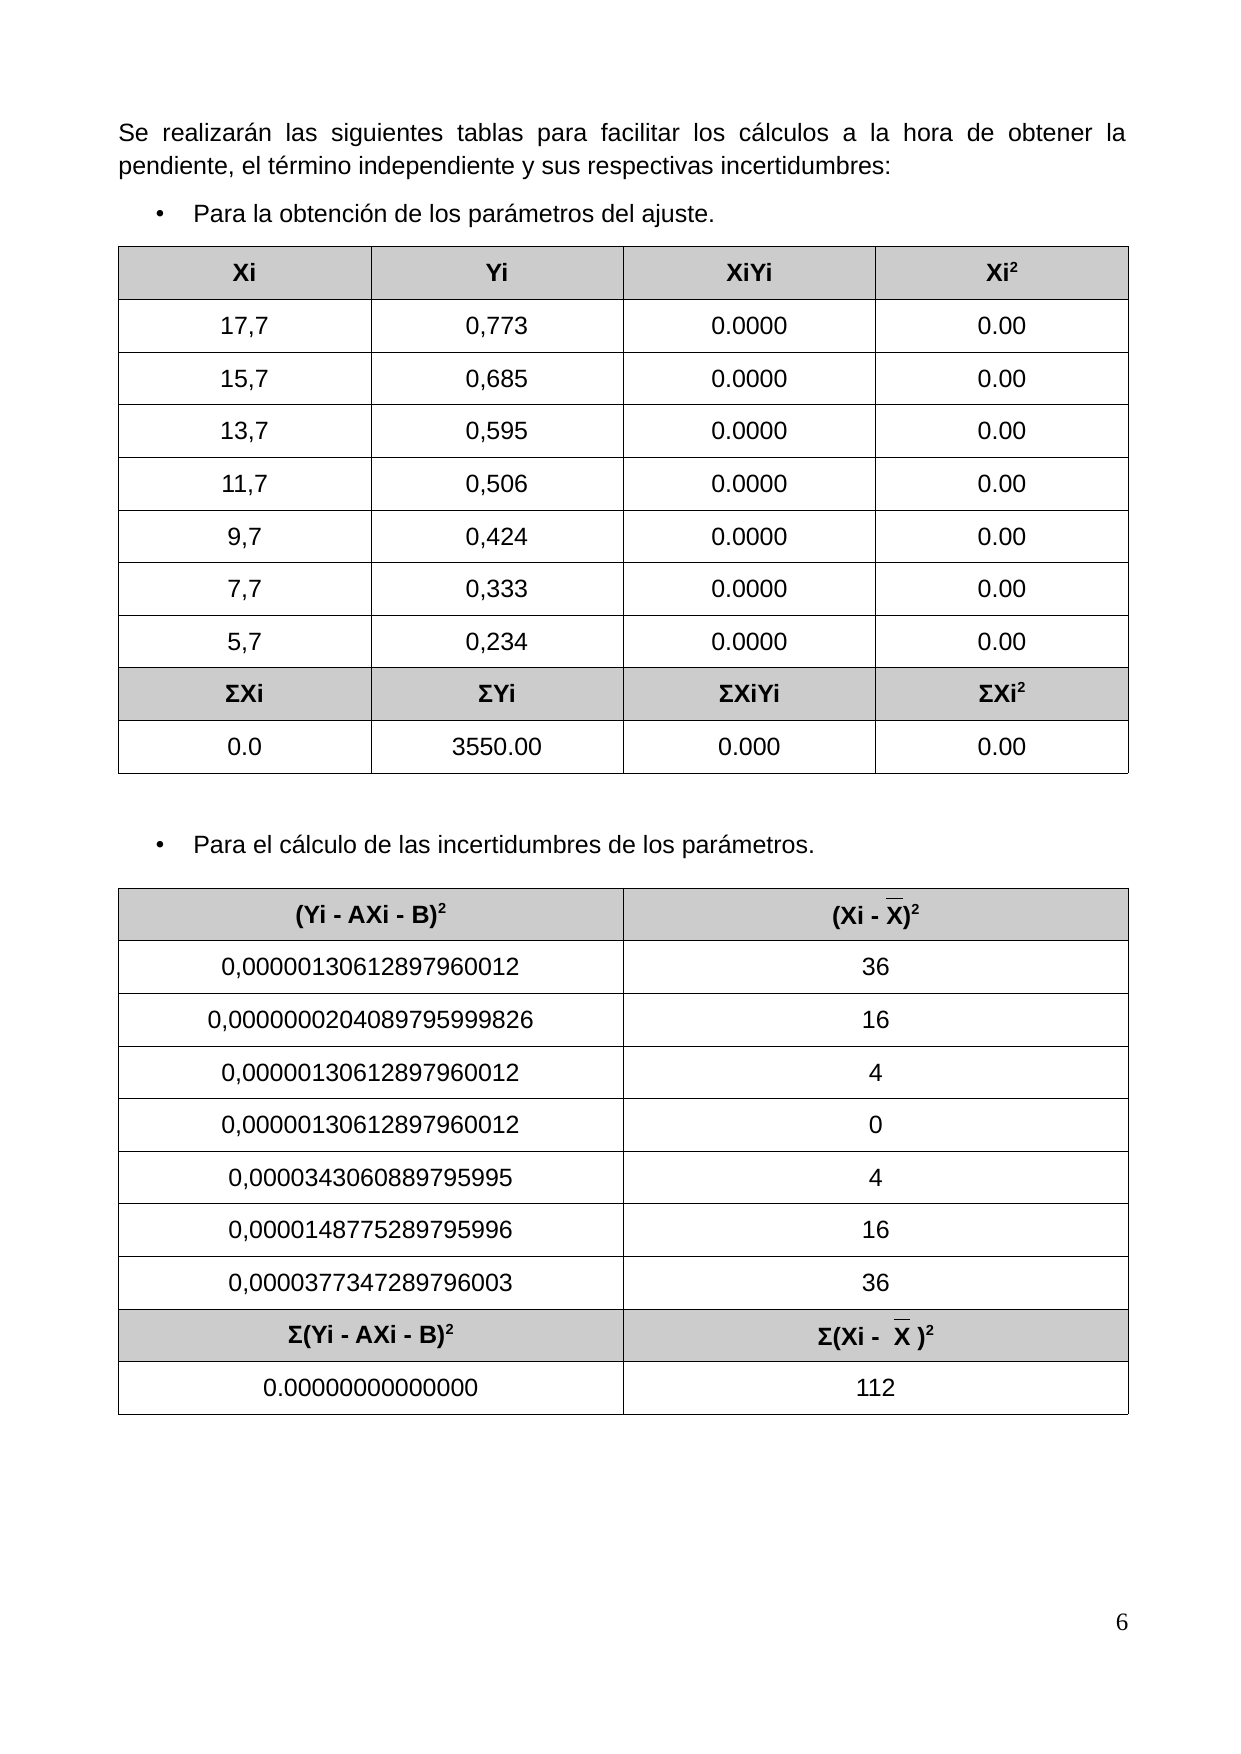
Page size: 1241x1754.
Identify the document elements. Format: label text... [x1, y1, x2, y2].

table_cell 4 [624, 1047, 1128, 1098]
table_cell 3,55 [372, 721, 623, 772]
table_cell 246,49 [876, 353, 1128, 404]
table_cell 0,00000130612897960012 [119, 941, 623, 993]
table_cell 5,9202 [624, 458, 875, 509]
table_cell 136,89 [876, 458, 1128, 509]
list Para el cálculo de las incertidumbres de los parámetros. [156, 830, 1128, 859]
table_cell ΣXi [119, 668, 371, 720]
table_header Xi [119, 247, 371, 299]
table_cell 187,69 [876, 405, 1128, 457]
table_cell 112 [624, 1362, 1128, 1414]
table_cell 16 [624, 1204, 1128, 1256]
table_cell 9,7 [119, 511, 371, 562]
table_cell 1,3338 [624, 616, 875, 667]
table_cell 13,6821 [624, 300, 875, 352]
table_cell Σ(Yi - AXi - B)2 [119, 1310, 623, 1361]
table_cell 4,1128 [624, 511, 875, 562]
table_cell ΣYi [372, 668, 623, 720]
table_cell 7,7 [119, 563, 371, 615]
table_cell 17,7 [119, 300, 371, 352]
table_cell 11,7 [119, 458, 371, 509]
table_cell 0,595 [372, 405, 623, 457]
table_cell 0,506 [372, 458, 623, 509]
table_cell 0,424 [372, 511, 623, 562]
table_header Yi [372, 247, 623, 299]
table_cell 36 [624, 1257, 1128, 1308]
table_cell 0,00009085714286 [119, 1362, 623, 1414]
table_cell 0 [624, 1099, 1128, 1151]
table_cell 4 [624, 1152, 1128, 1203]
table_cell 0,685 [372, 353, 623, 404]
table_cell 0,00000130612897960012 [119, 1047, 623, 1098]
table_cell 32,49 [876, 616, 1128, 667]
table_header Xi2 [876, 247, 1128, 299]
table_cell 0,0000148775289795996 [119, 1204, 623, 1256]
table_cell 1070,23 [876, 721, 1128, 772]
list Para la obtención de los parámetros del ajuste. [156, 199, 1128, 228]
table_header (Yi - AXi - B)2 [119, 889, 623, 940]
table_cell 81,9 [119, 721, 371, 772]
table_cell 0,234 [372, 616, 623, 667]
table_cell 59,29 [876, 563, 1128, 615]
table_cell 2,5641 [624, 563, 875, 615]
table_cell 0,0000377347289796003 [119, 1257, 623, 1308]
table_header XiYi [624, 247, 875, 299]
table_cell 10,7545 [624, 353, 875, 404]
table_cell ΣXiYi [624, 668, 875, 720]
table_cell 94,09 [876, 511, 1128, 562]
table_cell ΣXi2 [876, 668, 1128, 720]
table_cell 0,773 [372, 300, 623, 352]
table_cell 36 [624, 941, 1128, 993]
table_cell 46,519 [624, 721, 875, 772]
table_header (Xi - X)2 [624, 889, 1128, 940]
table_cell 16 [624, 994, 1128, 1046]
table_cell 15,7 [119, 353, 371, 404]
text Se realizarán las siguientes tablas para facilitar los cálculos a la hora de obtener la pendiente, el término independiente y sus respectivas incertidumbres: [118, 118, 1128, 180]
table_cell 0,333 [372, 563, 623, 615]
table_cell 8,1515 [624, 405, 875, 457]
table_cell 0,0000343060889795995 [119, 1152, 623, 1203]
table_cell 13,7 [119, 405, 371, 457]
table_cell 313,29 [876, 300, 1128, 352]
table_cell 0,0000000204089795999826 [119, 994, 623, 1046]
table_cell 0,00000130612897960012 [119, 1099, 623, 1151]
table_cell 5,7 [119, 616, 371, 667]
table_cell Σ(Xi - X )2 [624, 1310, 1128, 1361]
